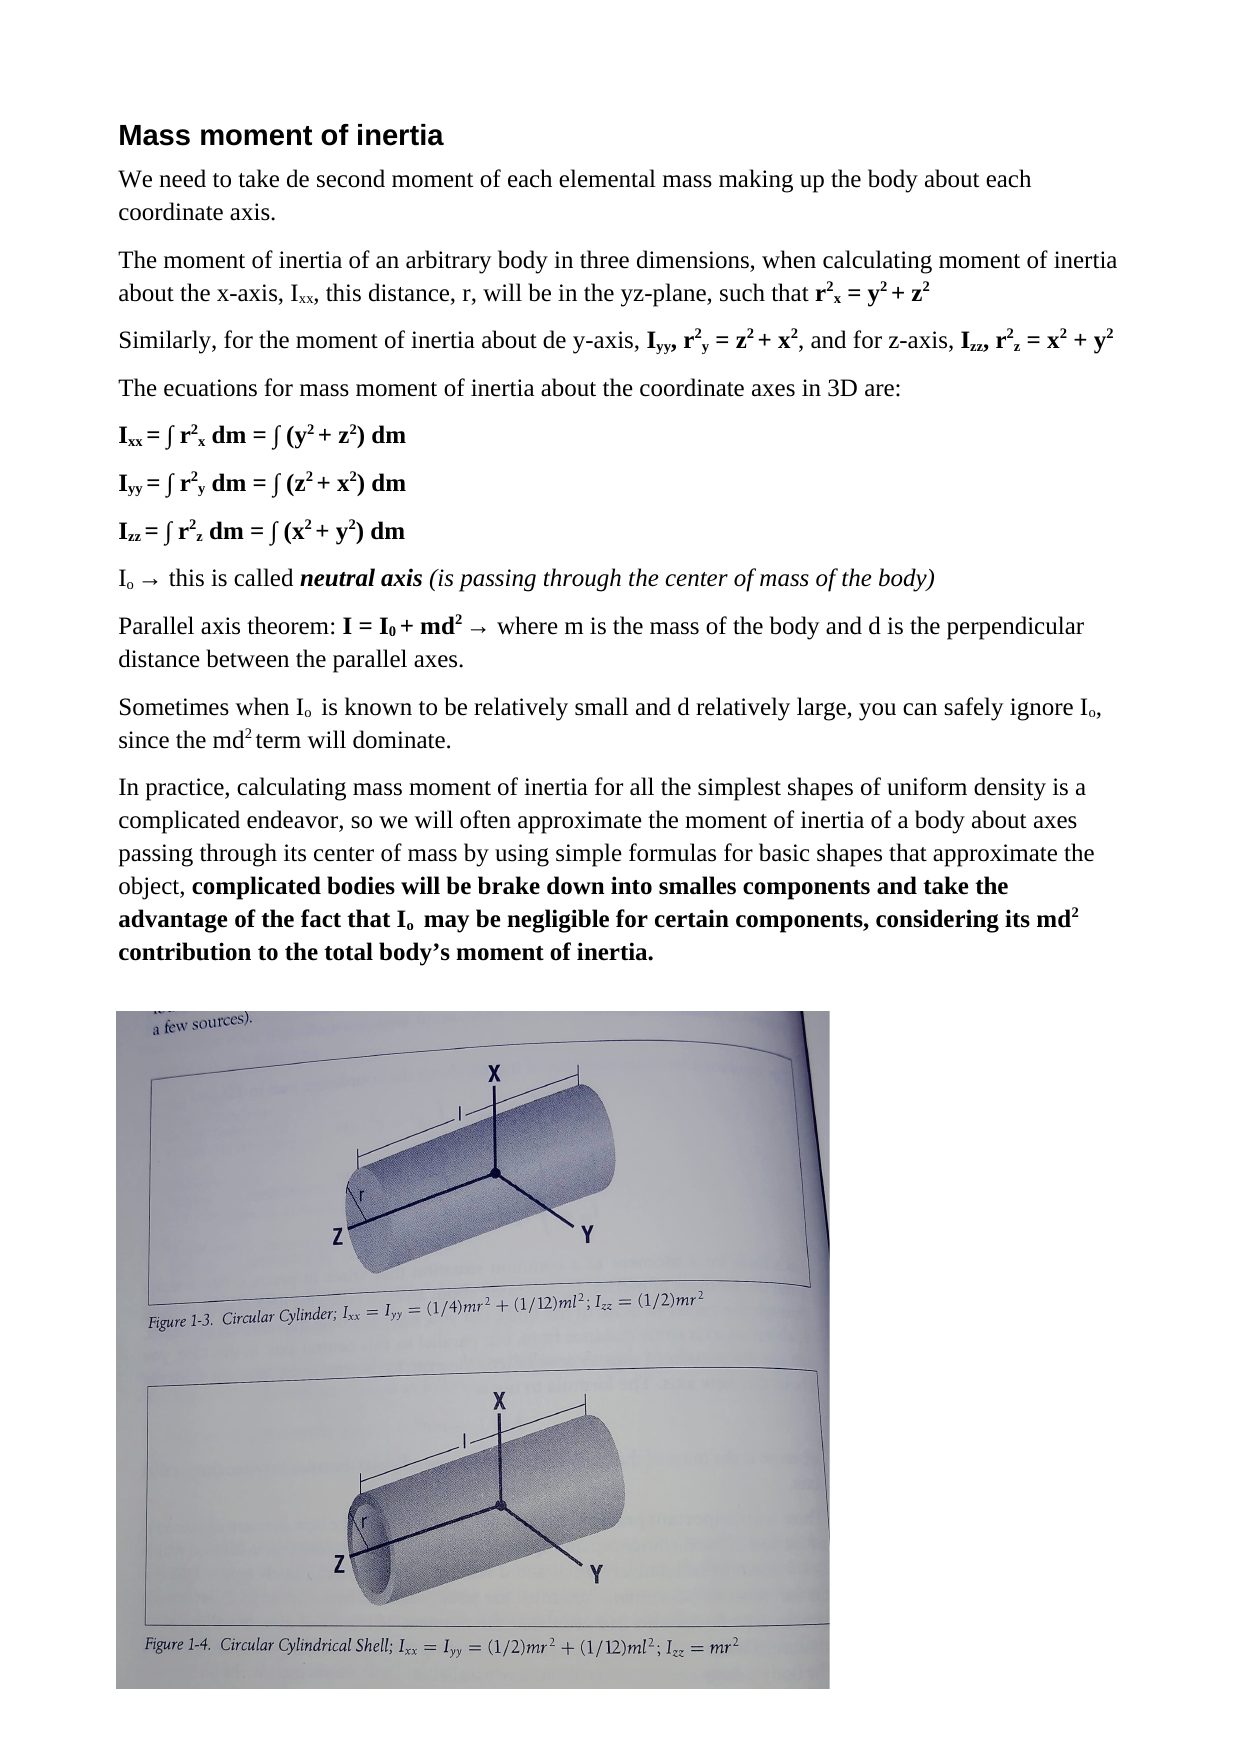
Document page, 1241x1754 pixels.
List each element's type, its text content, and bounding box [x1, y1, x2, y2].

text The ecuations for mass moment of inertia about the coordinate axes in 3D are: [118, 373, 1122, 402]
text Similarly, for the moment of inertia about de y-axis, Iyy, r2y = z2 + x2, and for z-axis, Izz, r2z = x2 + y2 [118, 325, 1122, 354]
text Io → this is called neutral axis (is passing through the center of mass of the body) [118, 563, 1122, 592]
text We need to take de second moment of each elemental mass making up the body about each coordinate axis. [118, 164, 1122, 226]
text Iyy = ∫ r2y dm = ∫ (z2 + x2) dm [118, 468, 1122, 497]
subtitle Mass moment of inertia [118, 118, 1122, 152]
text Ixx = ∫ r2x dm = ∫ (y2 + z2) dm [118, 421, 1122, 449]
text The moment of inertia of an arbitrary body in three dimensions, when calculating moment of inertia about the x-axis, Ixx, this distance, r, will be in the yz-plane, such that r2x = y2 + z2 [118, 245, 1122, 307]
picture [116, 1011, 830, 1689]
text Parallel axis theorem: I = I0 + md2 → where m is the mass of the body and d is the perpendicular distance between the parallel axes. [118, 611, 1122, 673]
text In practice, calculating mass moment of inertia for all the simplest shapes of uniform density is a complicated endeavor, so we will often approximate the moment of inertia of a body about axes passing through its center of mass by using simple formulas for basic shapes that approximate the object, complicated bodies will be brake down into smalles components and take the advantage of the fact that Io may be negligible for certain components, considering its md2 contribution to the total body’s moment of inertia. [118, 772, 1122, 966]
text Izz = ∫ r2z dm = ∫ (x2 + y2) dm [118, 516, 1122, 544]
text Sometimes when Io is known to be relatively small and d relatively large, you can safely ignore Io, since the md2 term will dominate. [118, 692, 1122, 753]
